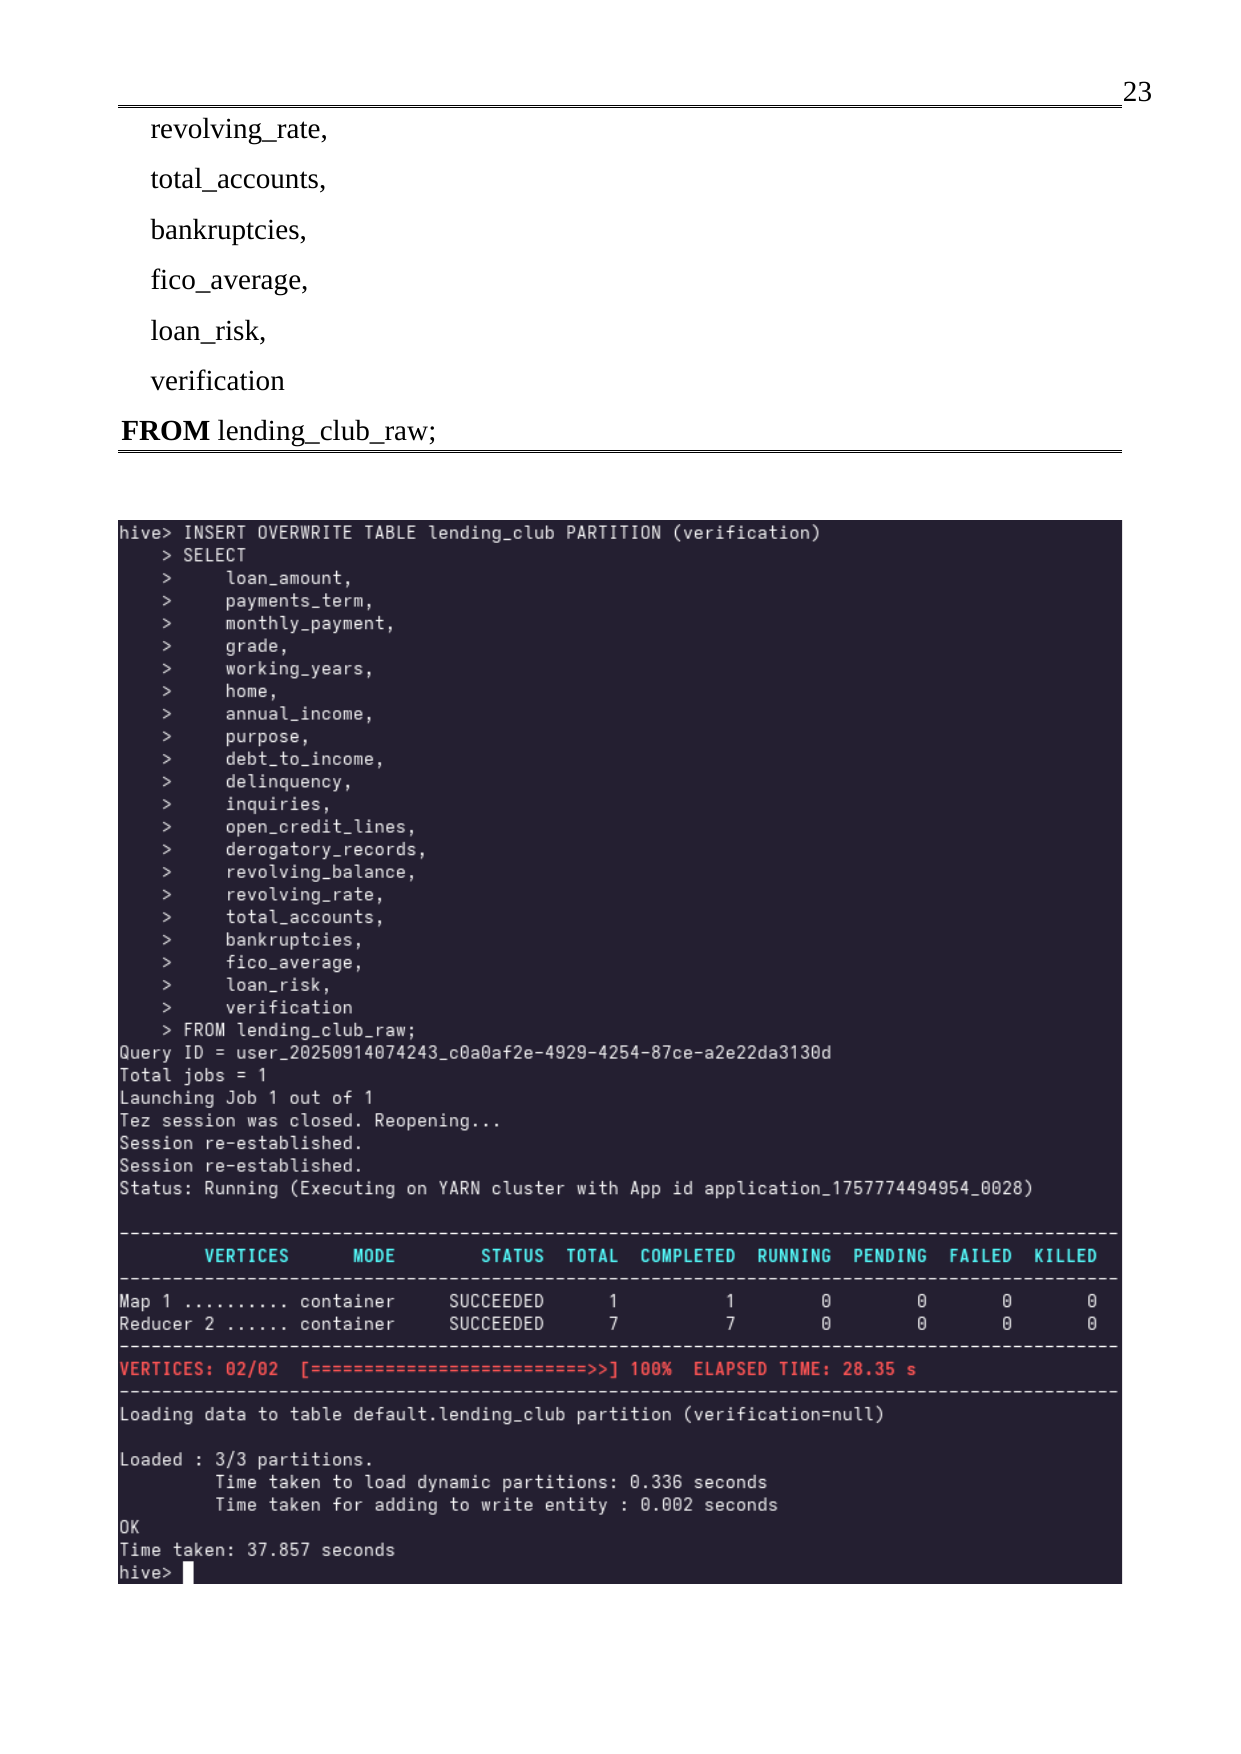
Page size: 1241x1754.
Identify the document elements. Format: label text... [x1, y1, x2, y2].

text bankruptcies, [118, 206, 1122, 246]
text FROM lending_club_raw; [118, 407, 1122, 450]
text loan_risk, [118, 306, 1122, 346]
text revolving_rate, [118, 108, 1122, 145]
text fico_average, [118, 256, 1122, 296]
text verification [118, 357, 1122, 396]
text total_accounts, [118, 156, 1122, 195]
picture [118, 520, 1123, 1584]
